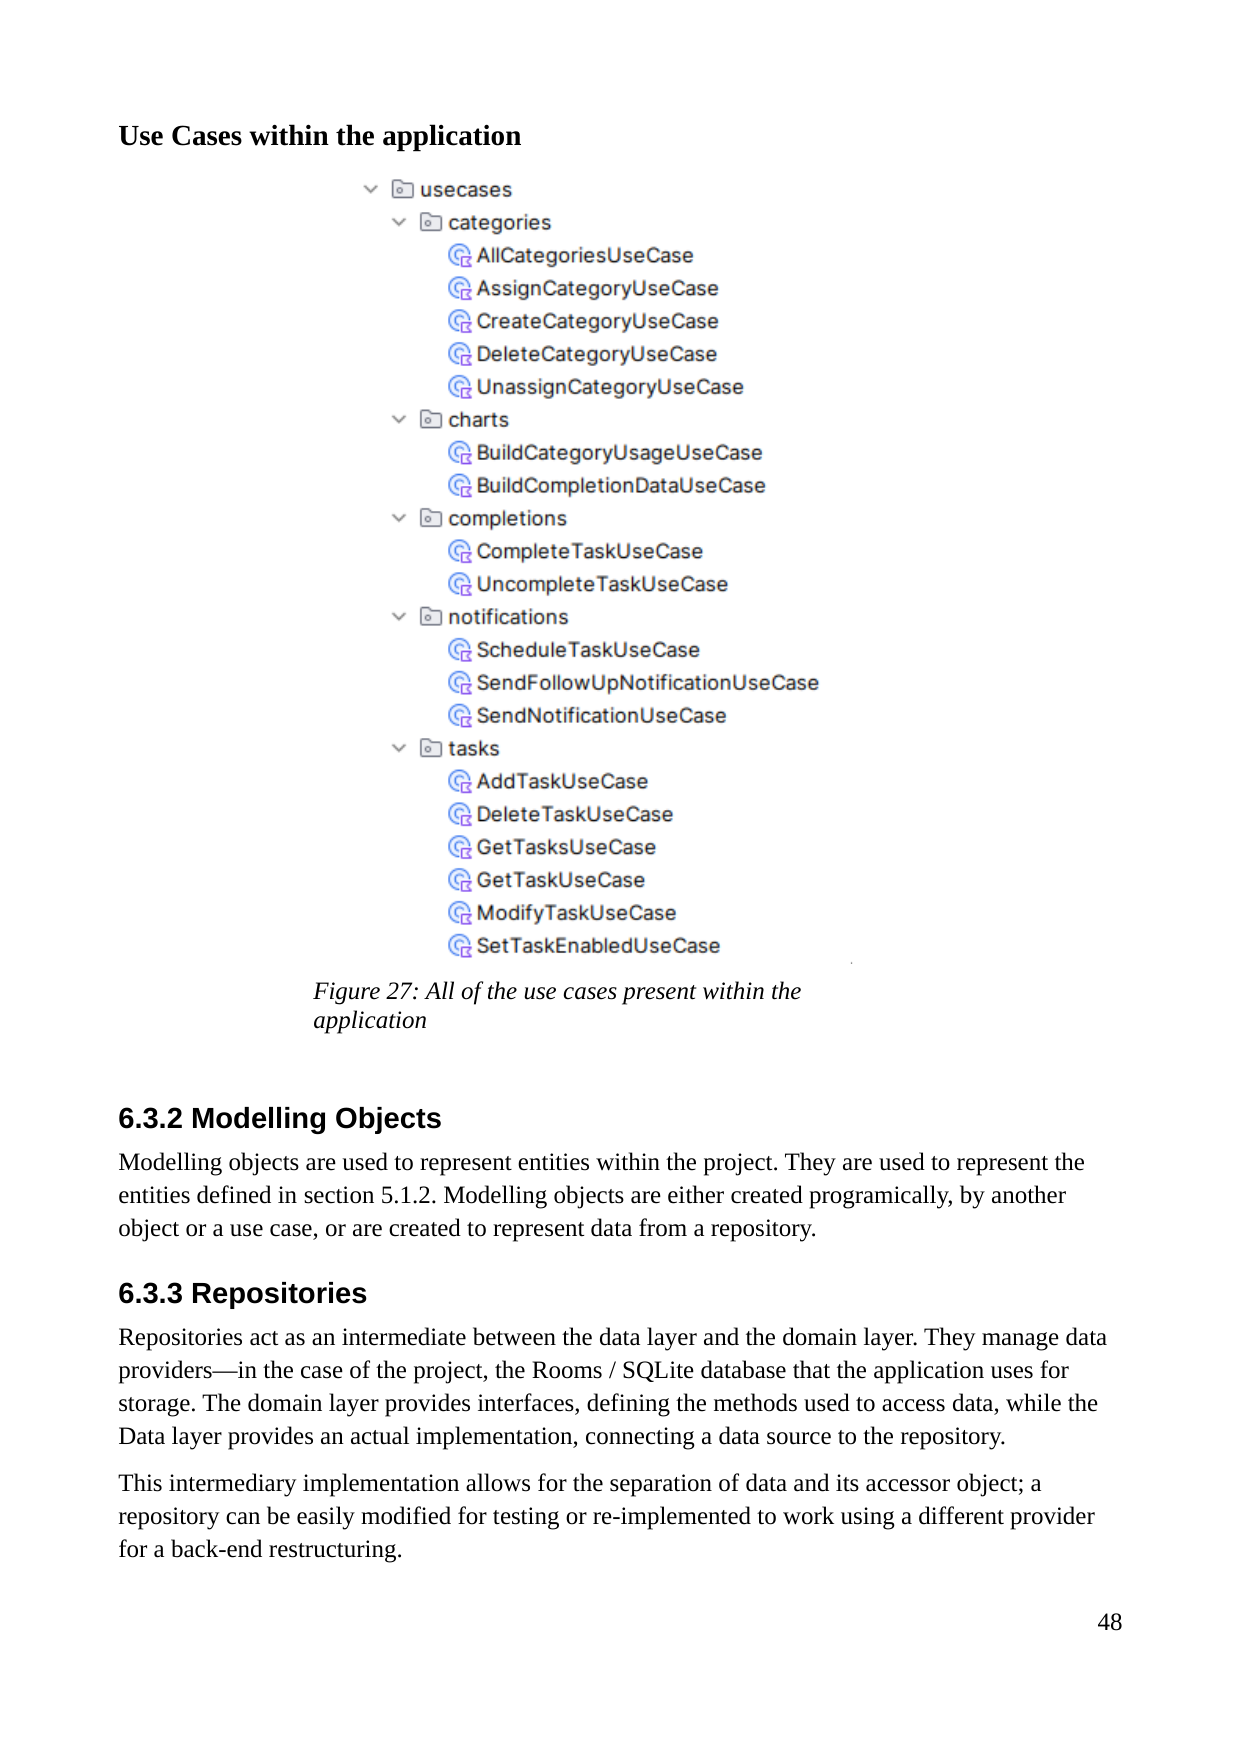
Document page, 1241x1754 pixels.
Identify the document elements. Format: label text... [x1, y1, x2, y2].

subtitle 6.3.2 Modelling Objects [118, 1101, 1122, 1135]
text Use Cases within the application [118, 118, 1122, 152]
text Repositories act as an intermediate between the data layer and the domain layer. They manage data providers—in the case of the project, the Rooms / SQLite database that the application uses for storage. The domain layer provides interfaces, defining the methods used to access data, while the Data layer provides an actual implementation, connecting a data source to the repository. [118, 1322, 1122, 1449]
picture [353, 176, 853, 964]
text Figure 27: All of the use cases present within the application [313, 188, 893, 1033]
subtitle 6.3.3 Repositories [118, 1276, 1122, 1309]
text Modelling objects are used to represent entities within the project. They are used to represent the entities defined in section 5.1.2. Modelling objects are either created programically, by another object or a use case, or are created to represent data from a repository. [118, 1147, 1122, 1242]
text This intermediary implementation allows for the separation of data and its accessor object; a repository can be easily modified for testing or re-implemented to work using a different provider for a back-end restructuring. [118, 1468, 1122, 1563]
